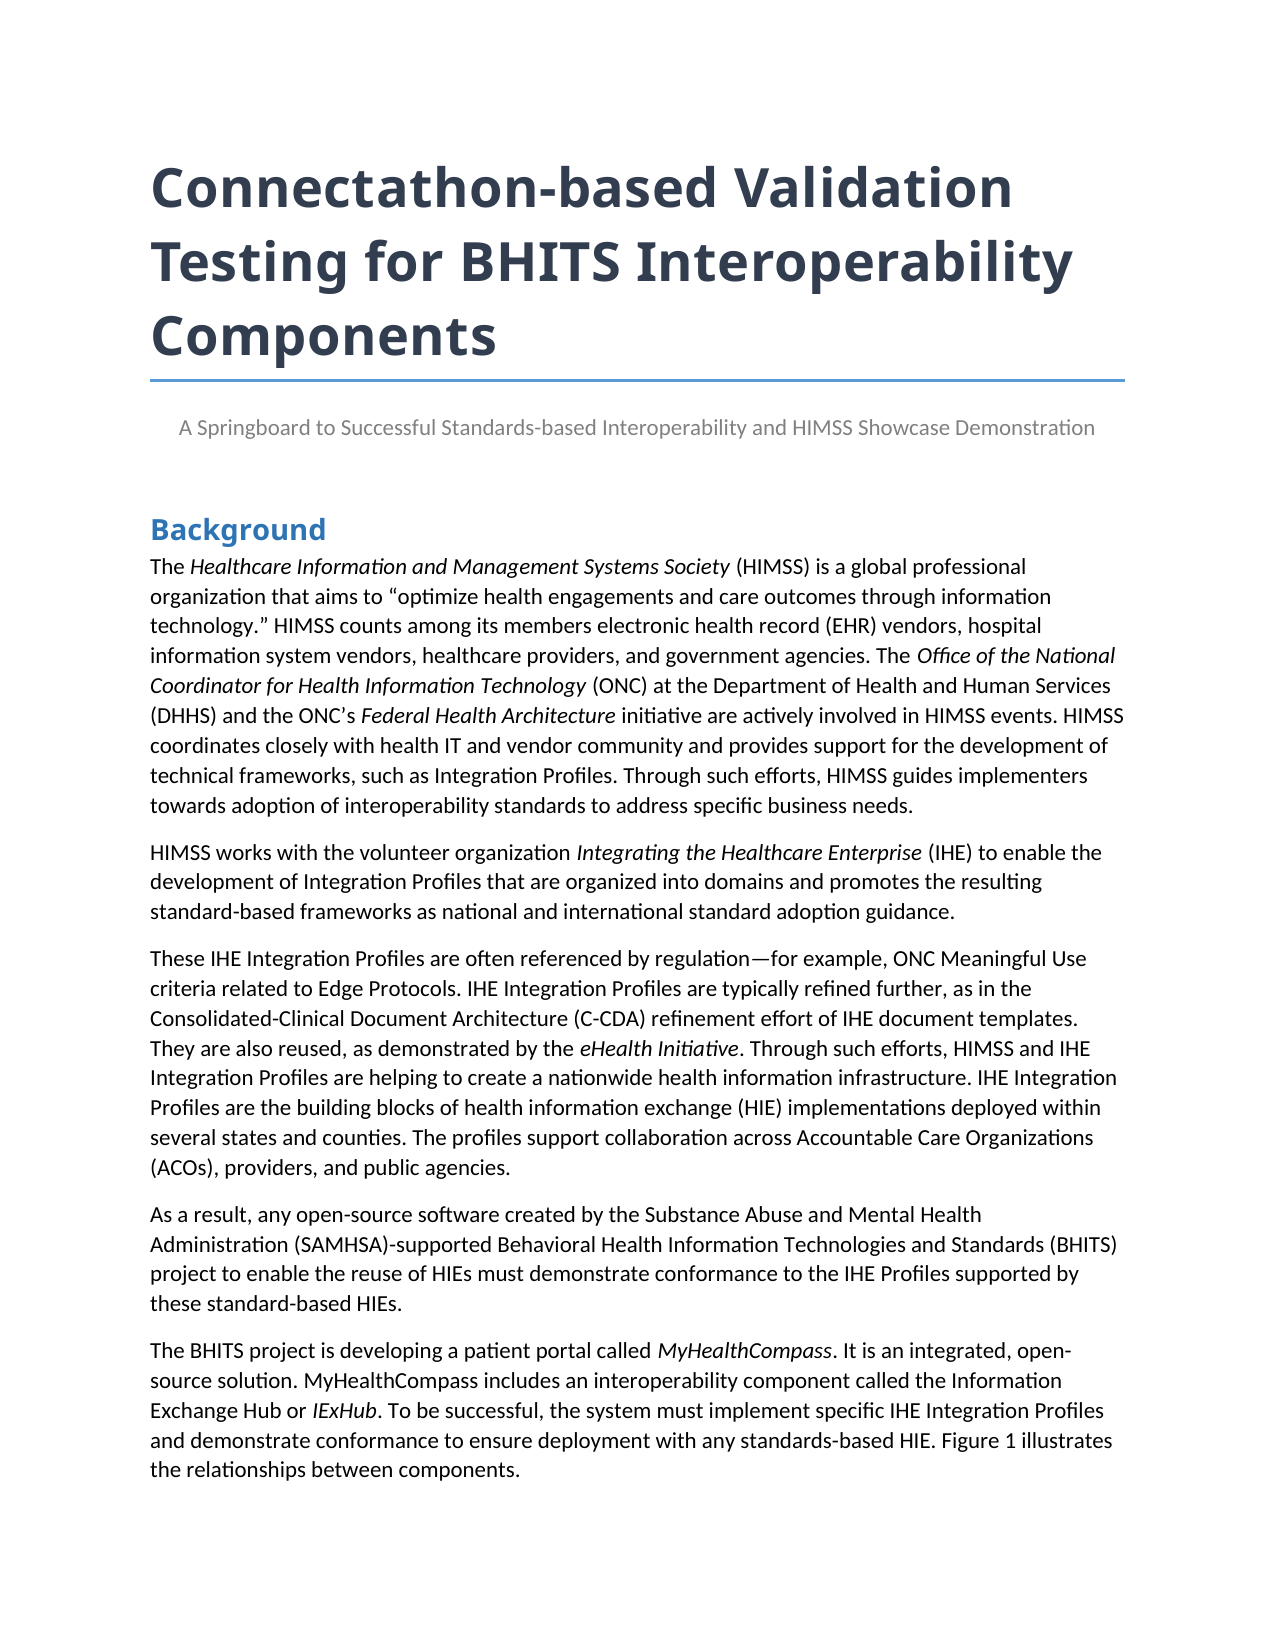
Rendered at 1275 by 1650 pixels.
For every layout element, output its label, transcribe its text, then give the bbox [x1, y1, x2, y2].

text A Springboard to Successful Standards-based Interoperability and HIMSS Showcase Demonstration [150, 413, 1125, 441]
subtitle Background [150, 509, 1125, 549]
text The Healthcare Information and Management Systems Society (HIMSS) is a global professional organization that aims to “optimize health engagements and care outcomes through information technology.” HIMSS counts among its members electronic health record (EHR) vendors, hospital information system vendors, healthcare providers, and government agencies. The Office of the National Coordinator for Health Information Technology (ONC) at the Department of Health and Human Services (DHHS) and the ONC’s Federal Health Architecture initiative are actively involved in HIMSS events. HIMSS coordinates closely with health IT and vendor community and provides support for the development of technical frameworks, such as Integration Profiles. Through such efforts, HIMSS guides implementers towards adoption of interoperability standards to address specific business needs. [150, 552, 1125, 819]
title Connectathon-based Validation Testing for BHITS Interoperability Components [150, 150, 1125, 379]
text As a result, any open-source software created by the Substance Abuse and Mental Health Administration (SAMHSA)-supported Behavioral Health Information Technologies and Standards (BHITS) project to enable the reuse of HIEs must demonstrate conformance to the IHE Profiles supported by these standard-based HIEs. [150, 1200, 1125, 1317]
text These IHE Integration Profiles are often referenced by regulation—for example, ONC Meaningful Use criteria related to Edge Protocols. IHE Integration Profiles are typically refined further, as in the Consolidated-Clinical Document Architecture (C-CDA) refinement effort of IHE document templates. They are also reused, as demonstrated by the eHealth Initiative. Through such efforts, HIMSS and IHE Integration Profiles are helping to create a nationwide health information infrastructure. IHE Integration Profiles are the building blocks of health information exchange (HIE) implementations deployed within several states and counties. The profiles support collaboration across Accountable Care Organizations (ACOs), providers, and public agencies. [150, 944, 1125, 1181]
text The BHITS project is developing a patient portal called MyHealthCompass. It is an integrated, open-source solution. MyHealthCompass includes an interoperability component called the Information Exchange Hub or IExHub. To be successful, the system must implement specific IHE Integration Profiles and demonstrate conformance to ensure deployment with any standards-based HIE. Figure 1 illustrates the relationships between components. [150, 1336, 1125, 1484]
text HIMSS works with the volunteer organization Integrating the Healthcare Enterprise (IHE) to enable the development of Integration Profiles that are organized into domains and promotes the resulting standard-based frameworks as national and international standard adoption guidance. [150, 838, 1125, 925]
